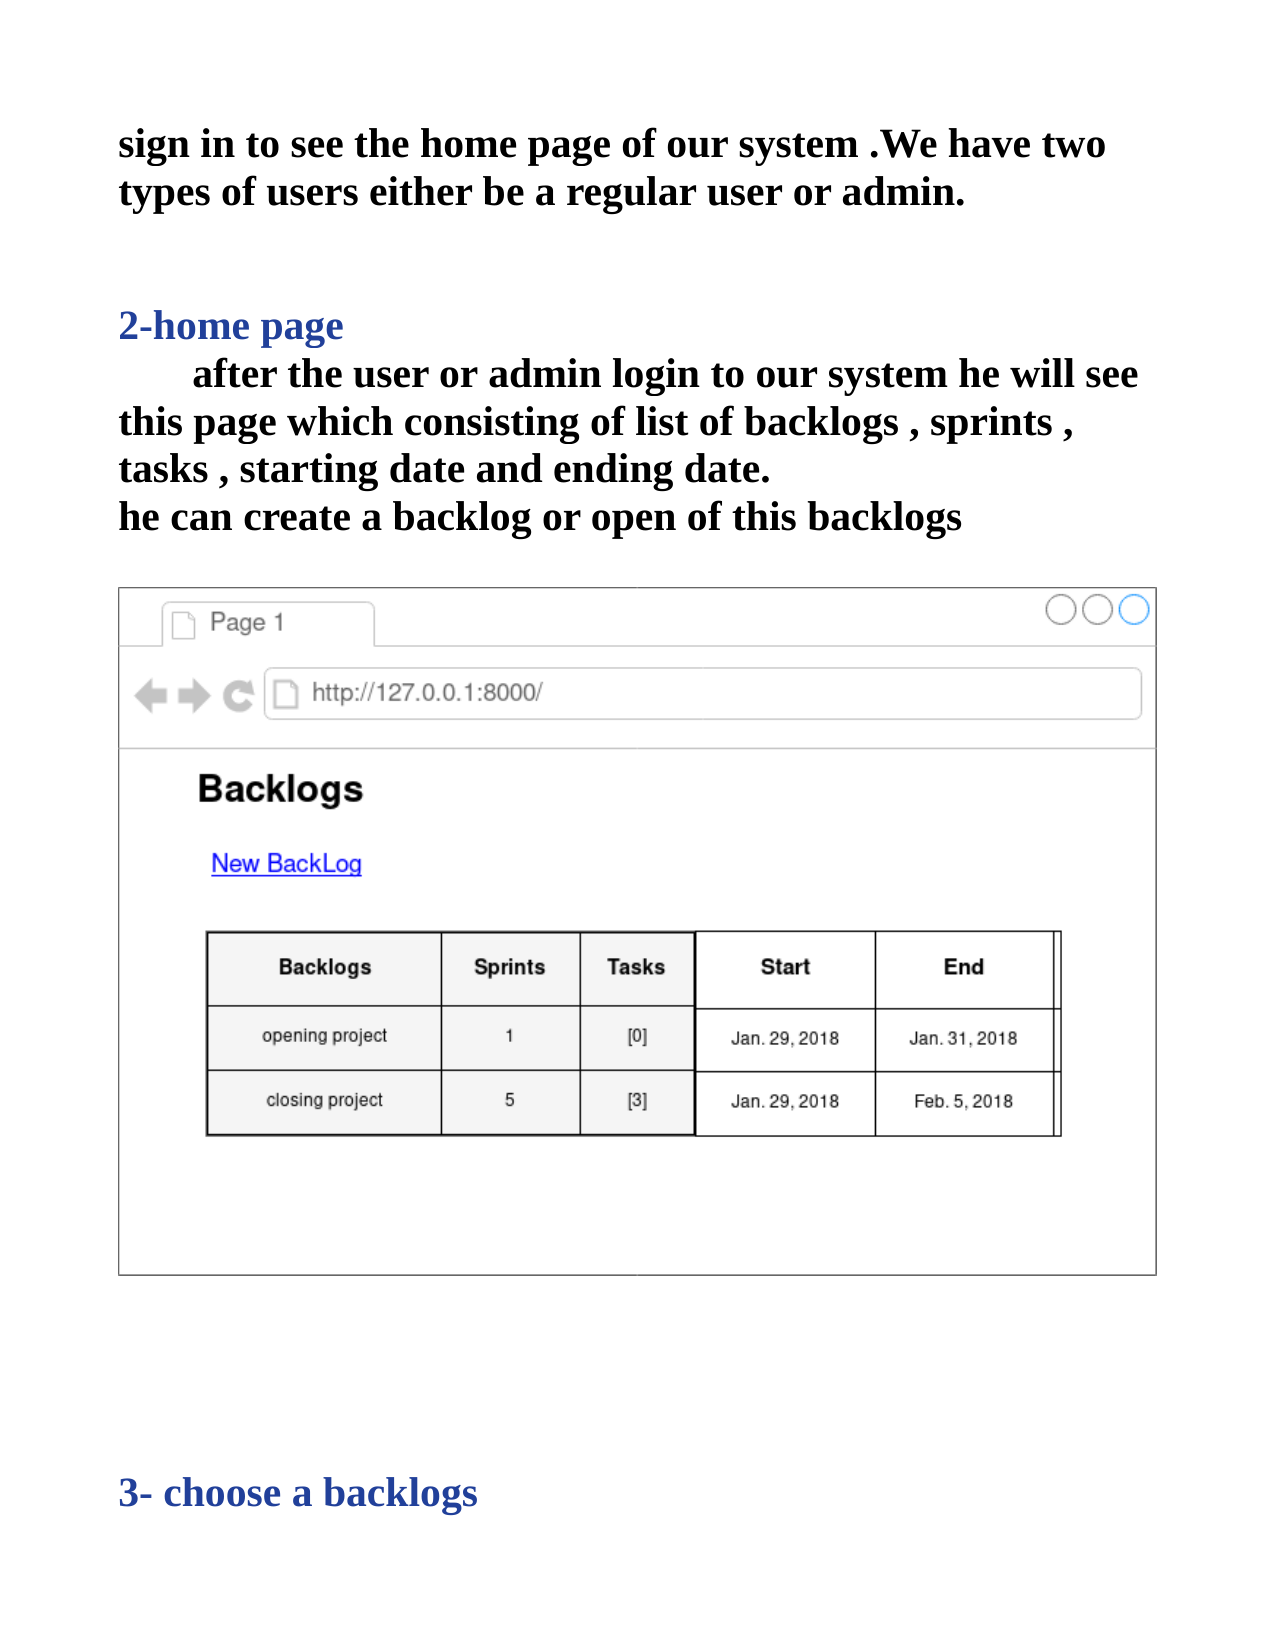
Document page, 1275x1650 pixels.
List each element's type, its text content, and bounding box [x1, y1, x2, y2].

text 2-home page [118, 300, 1157, 348]
text he can create a backlog or open of this backlogs [118, 492, 1157, 540]
text sign in to see the home page of our system .We have two types of users either be a regular user or admin. [118, 118, 1157, 214]
picture [118, 587, 1157, 1276]
text after the user or admin login to our system he will see this page which consisting of list of backlogs , sprints , tasks , starting date and ending date. [118, 348, 1157, 492]
text 3- choose a backlogs [118, 1467, 1157, 1515]
